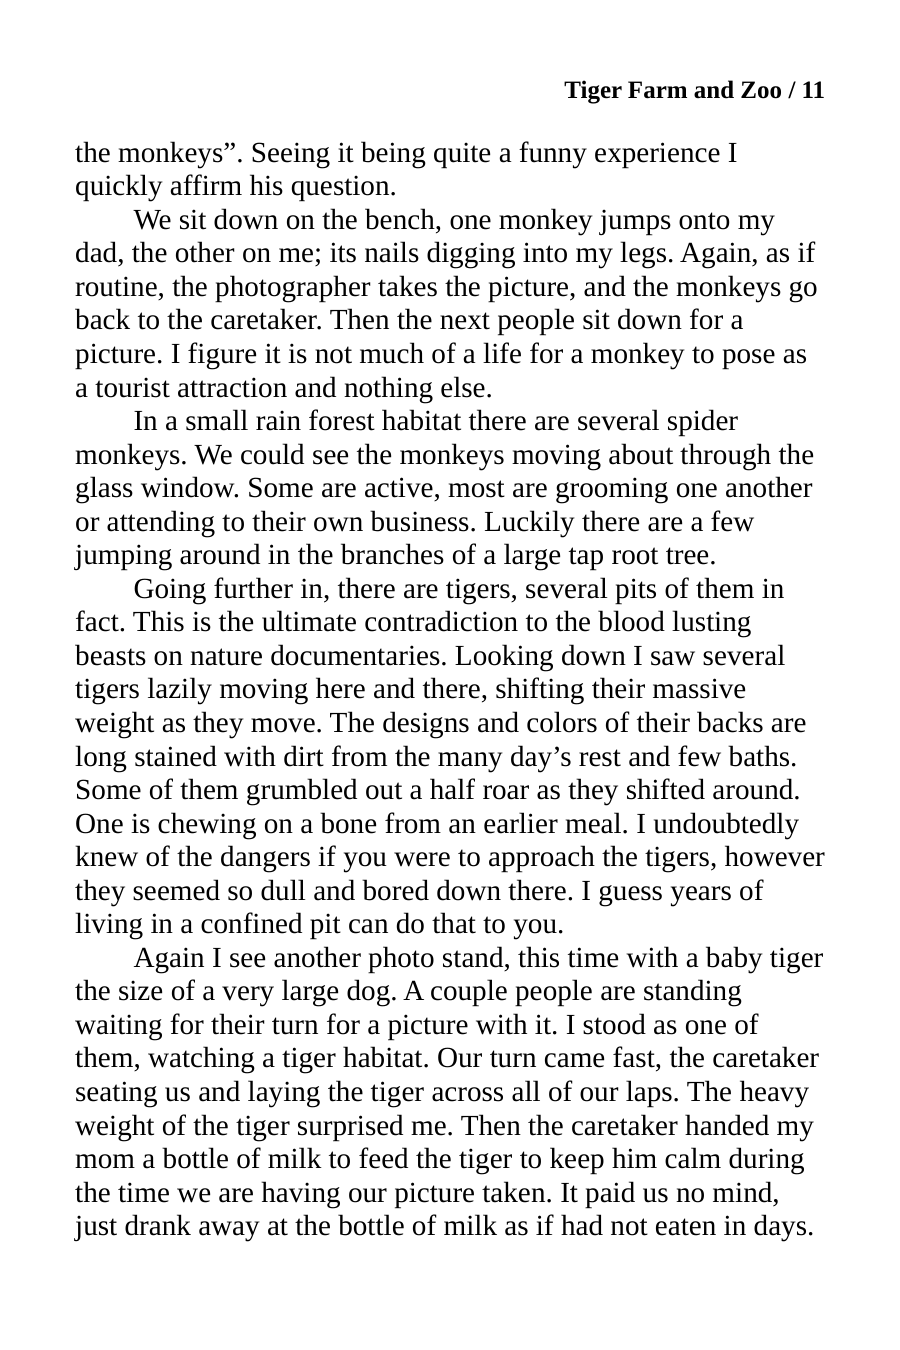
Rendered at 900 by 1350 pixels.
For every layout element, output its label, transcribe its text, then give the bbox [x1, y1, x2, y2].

text In a small rain forest habitat there are several spider monkeys. We could see the monkeys moving about through the glass window. Some are active, most are grooming one another or attending to their own business. Luckily there are a few jumping around in the branches of a large tap root tree. [75, 403, 825, 571]
text the monkeys”. Seeing it being quite a funny experience I quickly affirm his question. [75, 135, 825, 202]
text Again I see another photo stand, this time with a baby tiger the size of a very large dog. A couple people are standing waiting for their turn for a picture with it. I stood as one of them, watching a tiger habitat. Our turn came fast, the caretaker seating us and laying the tiger across all of our laps. The heavy weight of the tiger surprised me. Then the caretaker handed my mom a bottle of milk to feed the tiger to keep him calm during the time we are having our picture taken. It paid us no mind, just drank away at the bottle of milk as if had not eaten in days. [75, 940, 825, 1242]
text We sit down on the bench, one monkey jumps onto my dad, the other on me; its nails digging into my legs. Again, as if routine, the photographer takes the picture, and the monkeys go back to the caretaker. Then the next people sit down for a picture. I figure it is not much of a life for a monkey to pose as a tourist attraction and nothing else. [75, 202, 825, 403]
text Going further in, there are tigers, several pits of them in fact. This is the ultimate contradiction to the blood lusting beasts on nature documentaries. Looking down I saw several tigers lazily moving here and there, shifting their massive weight as they move. The designs and colors of their backs are long stained with dirt from the many day’s rest and few baths. Some of them grumbled out a half roar as they shifted around. One is chewing on a bone from an earlier meal. I undoubtedly knew of the dangers if you were to approach the tigers, however they seemed so dull and bored down there. I guess years of living in a confined pit can do that to you. [75, 571, 825, 940]
